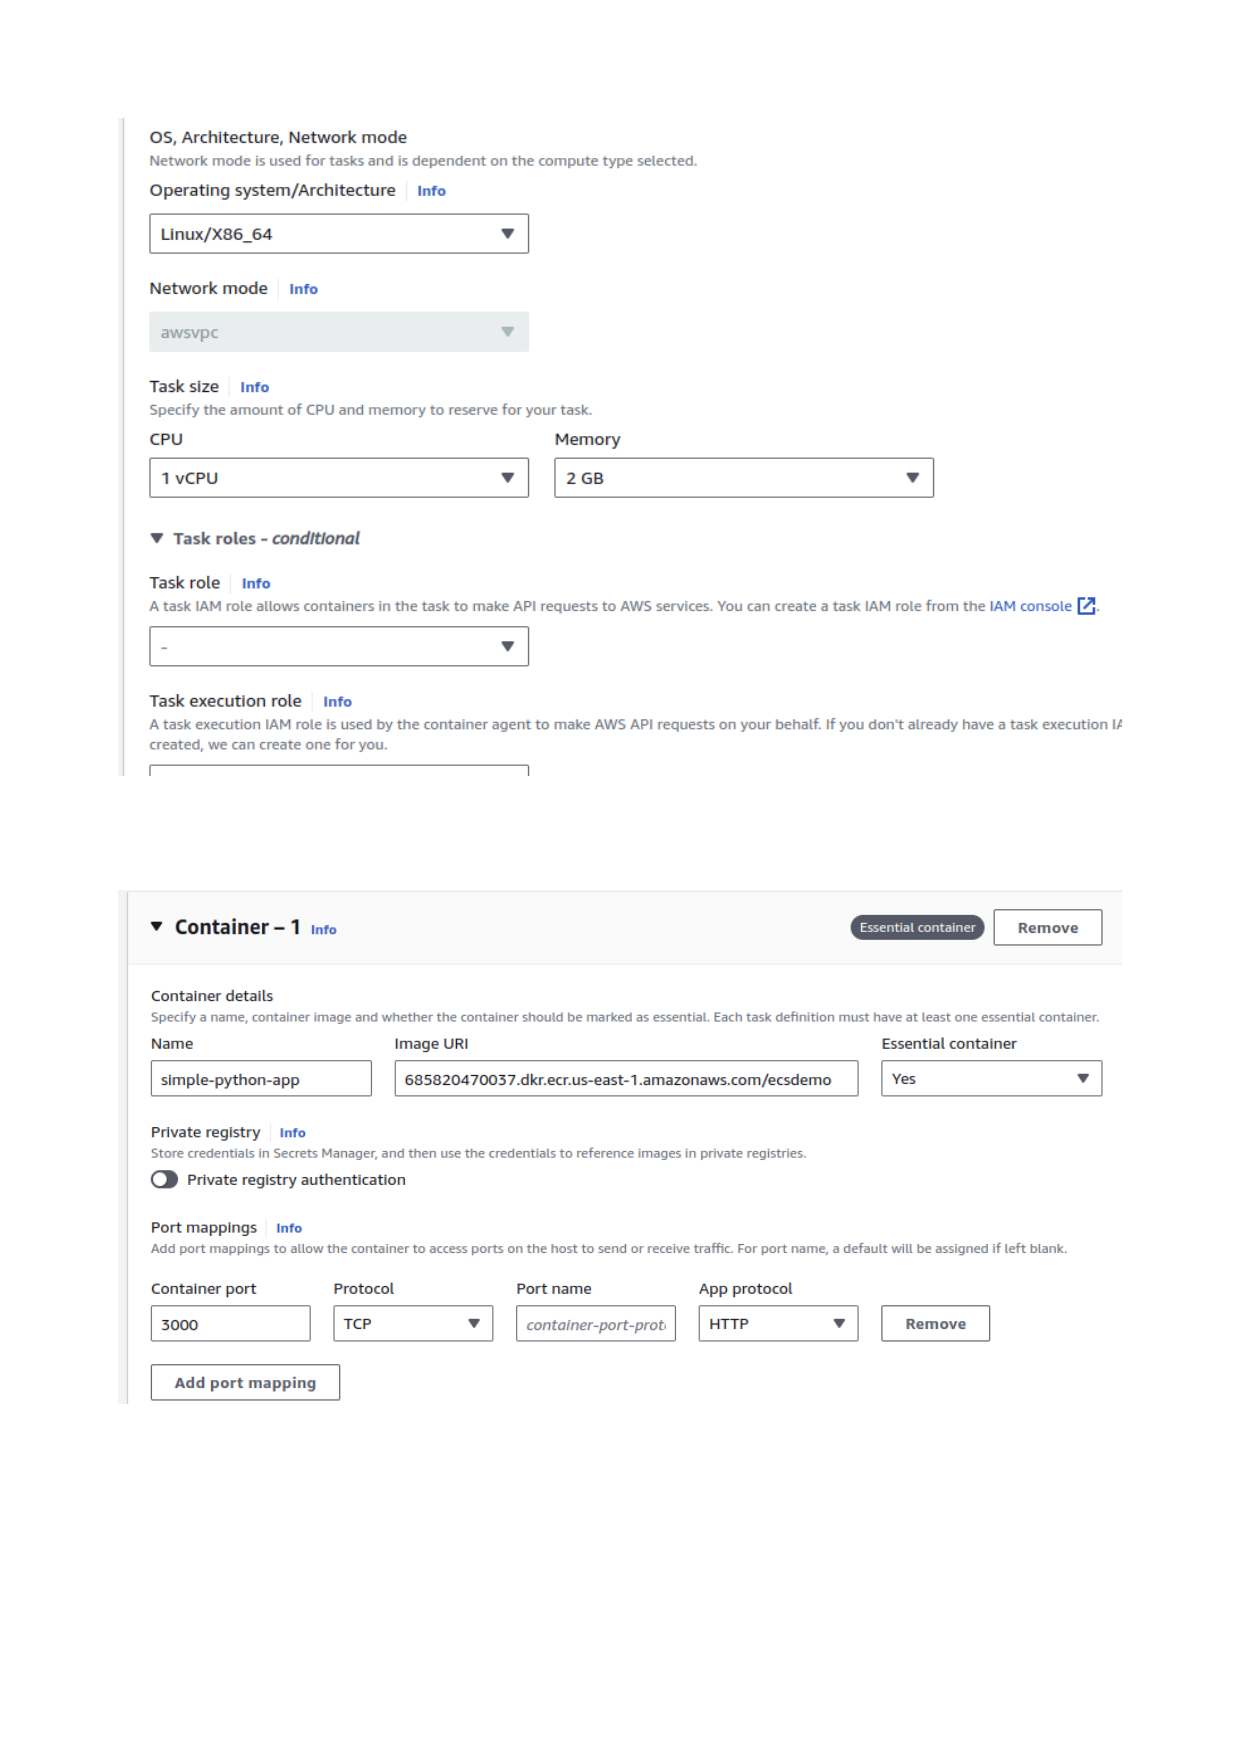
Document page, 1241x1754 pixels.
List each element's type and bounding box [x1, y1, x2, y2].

picture [118, 890, 1123, 1404]
picture [118, 118, 1123, 776]
